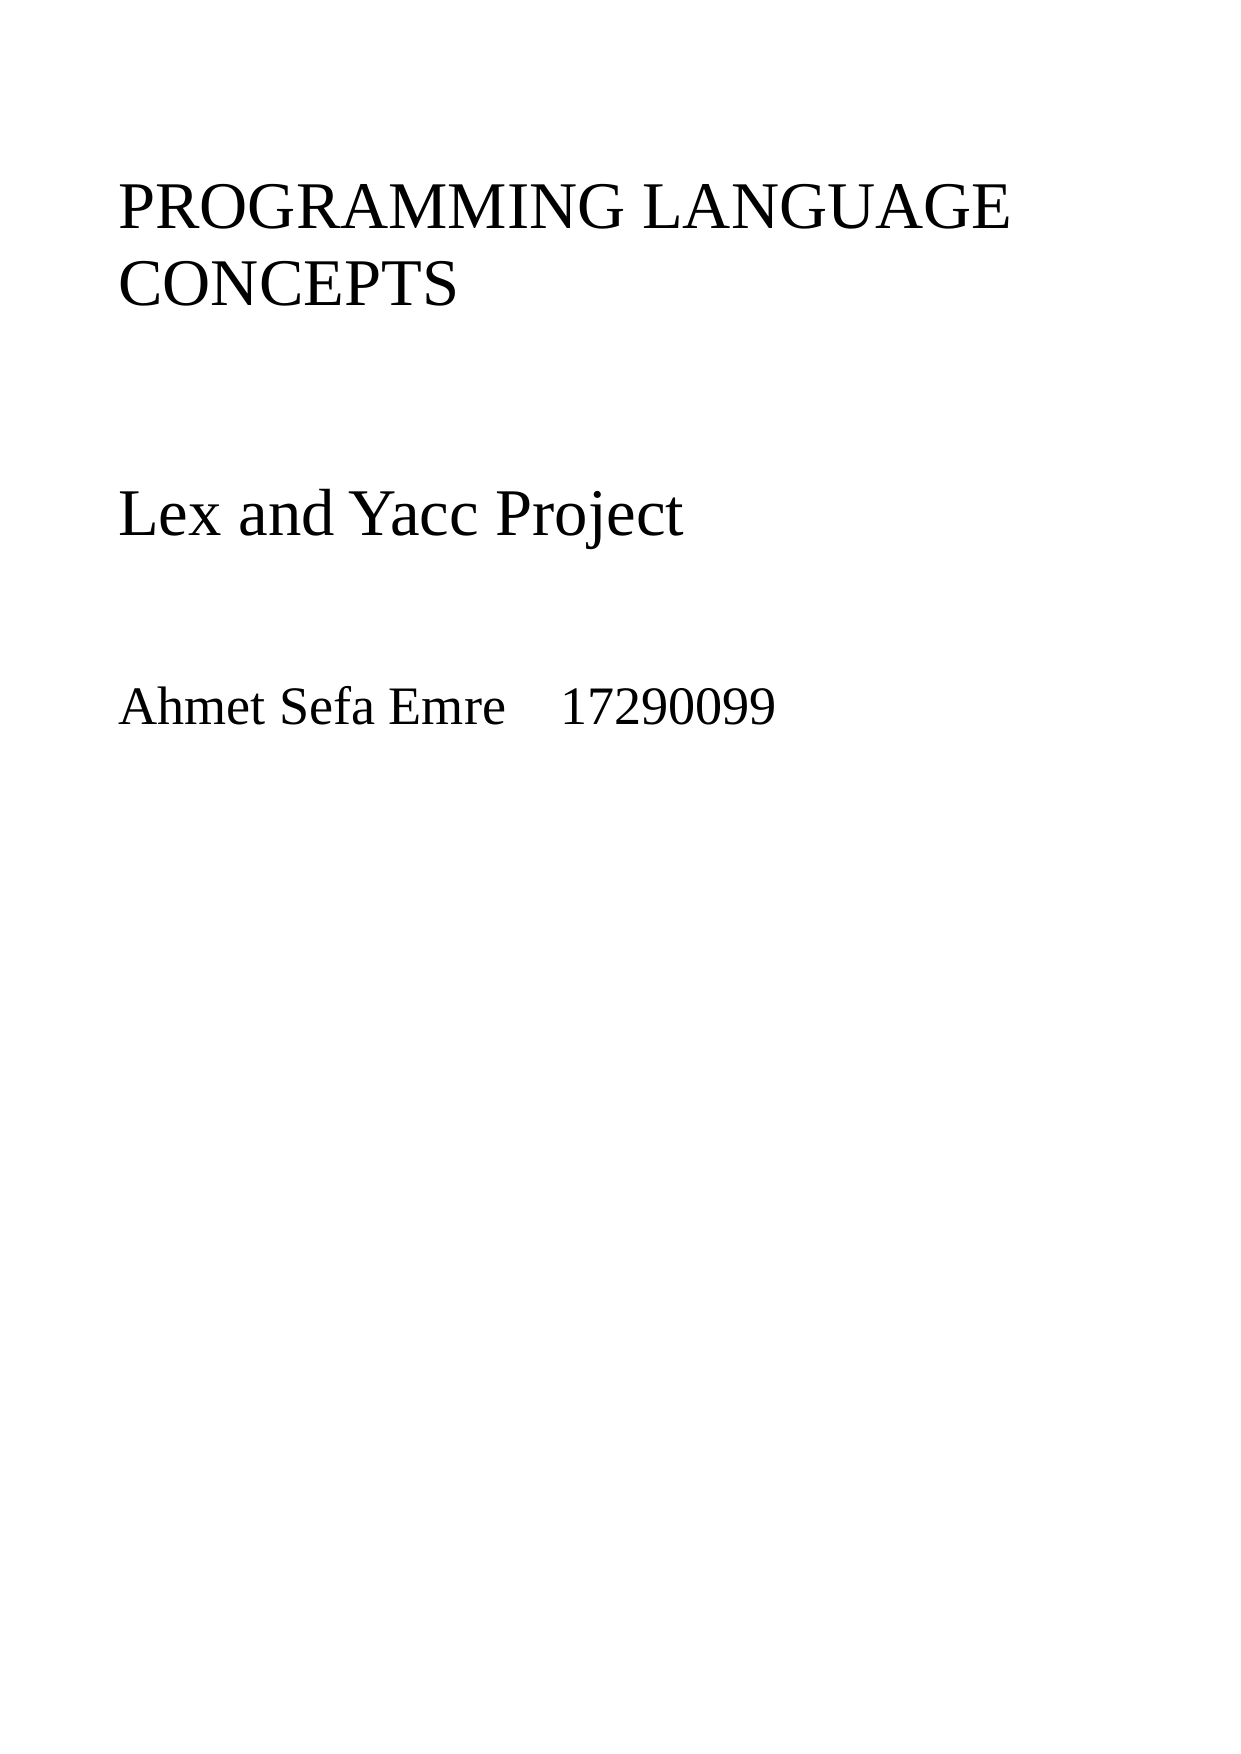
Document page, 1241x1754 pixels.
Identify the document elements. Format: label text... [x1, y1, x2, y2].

text PROGRAMMING LANGUAGE CONCEPTS [118, 166, 1122, 319]
text Lex and Yacc Project [118, 473, 1122, 549]
text Ahmet Sefa Emre 17290099 [118, 674, 1122, 736]
